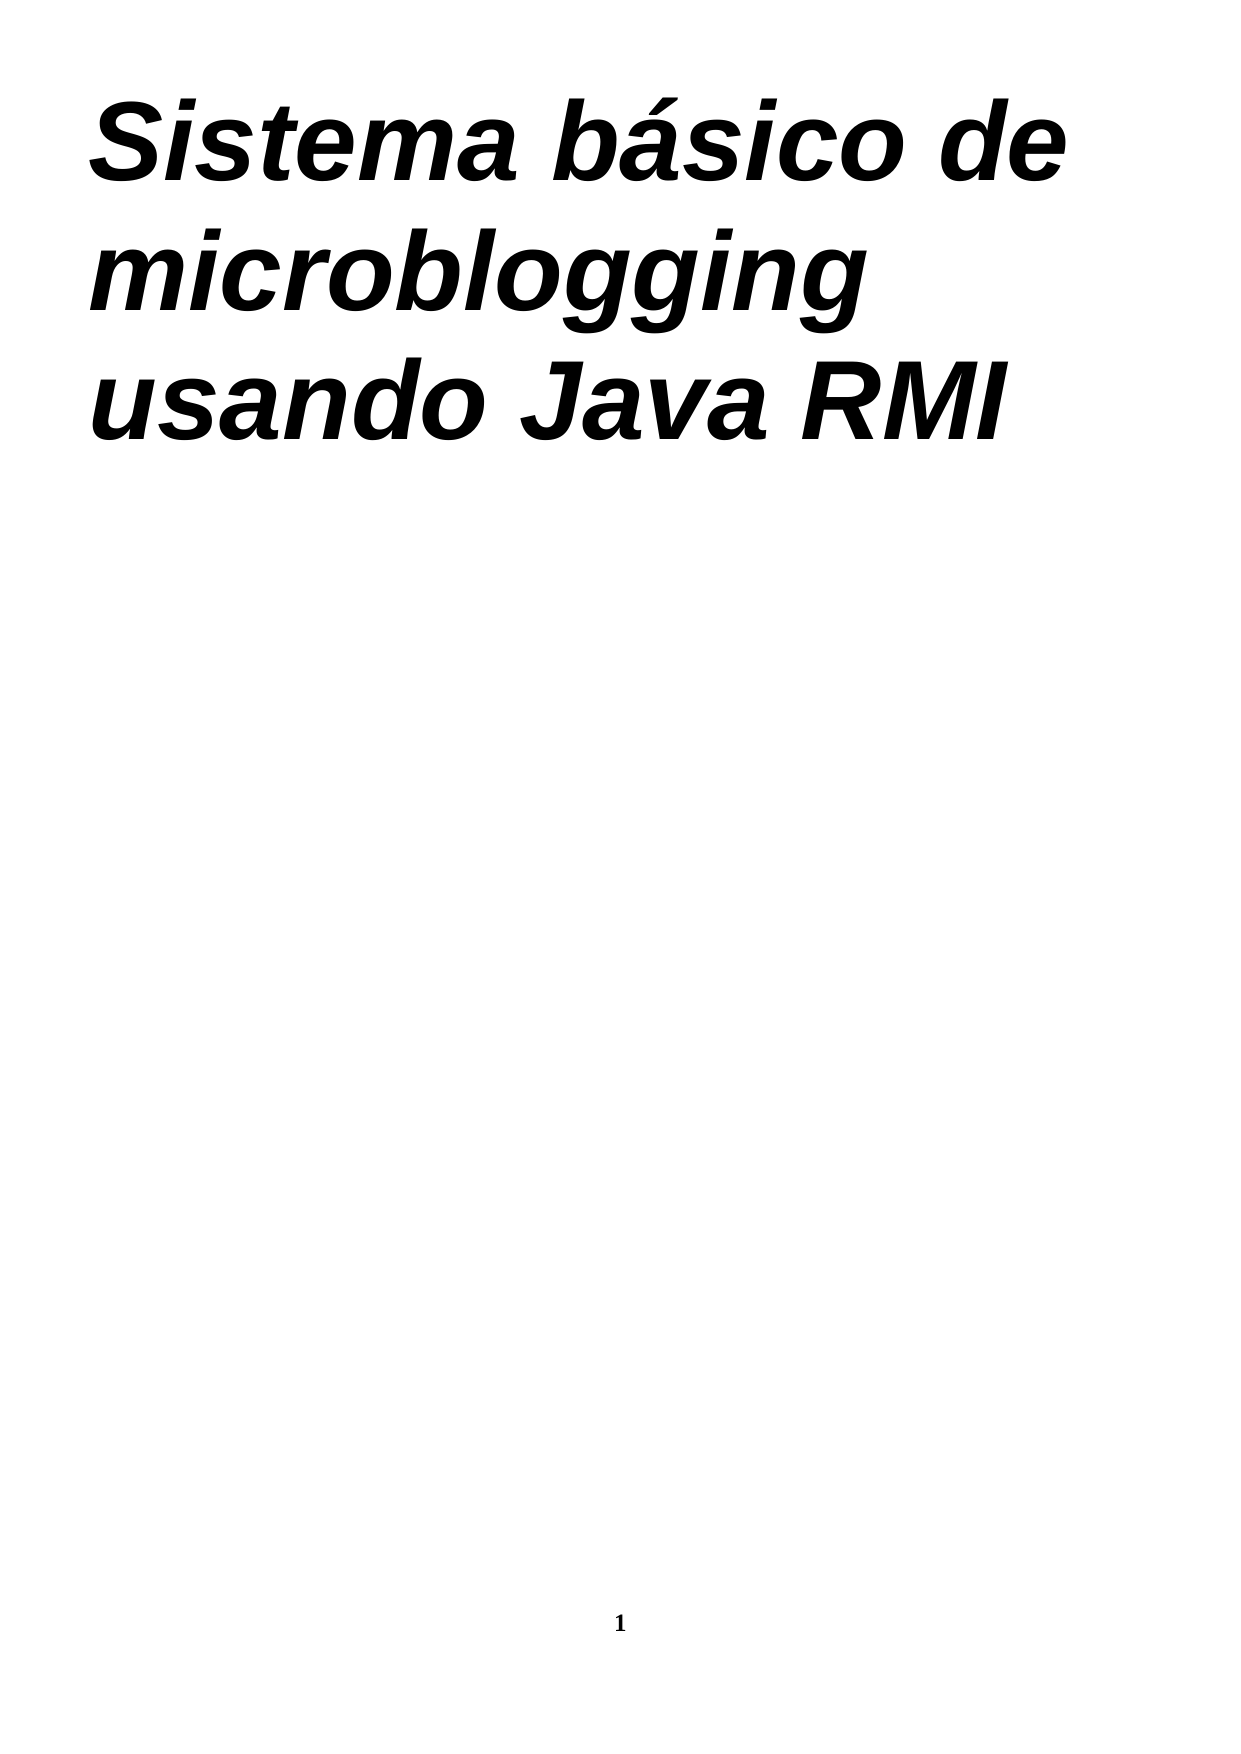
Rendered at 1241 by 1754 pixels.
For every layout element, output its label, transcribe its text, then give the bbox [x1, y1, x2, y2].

text Sistema básico de microblogging usando Java RMI [88, 75, 1152, 463]
